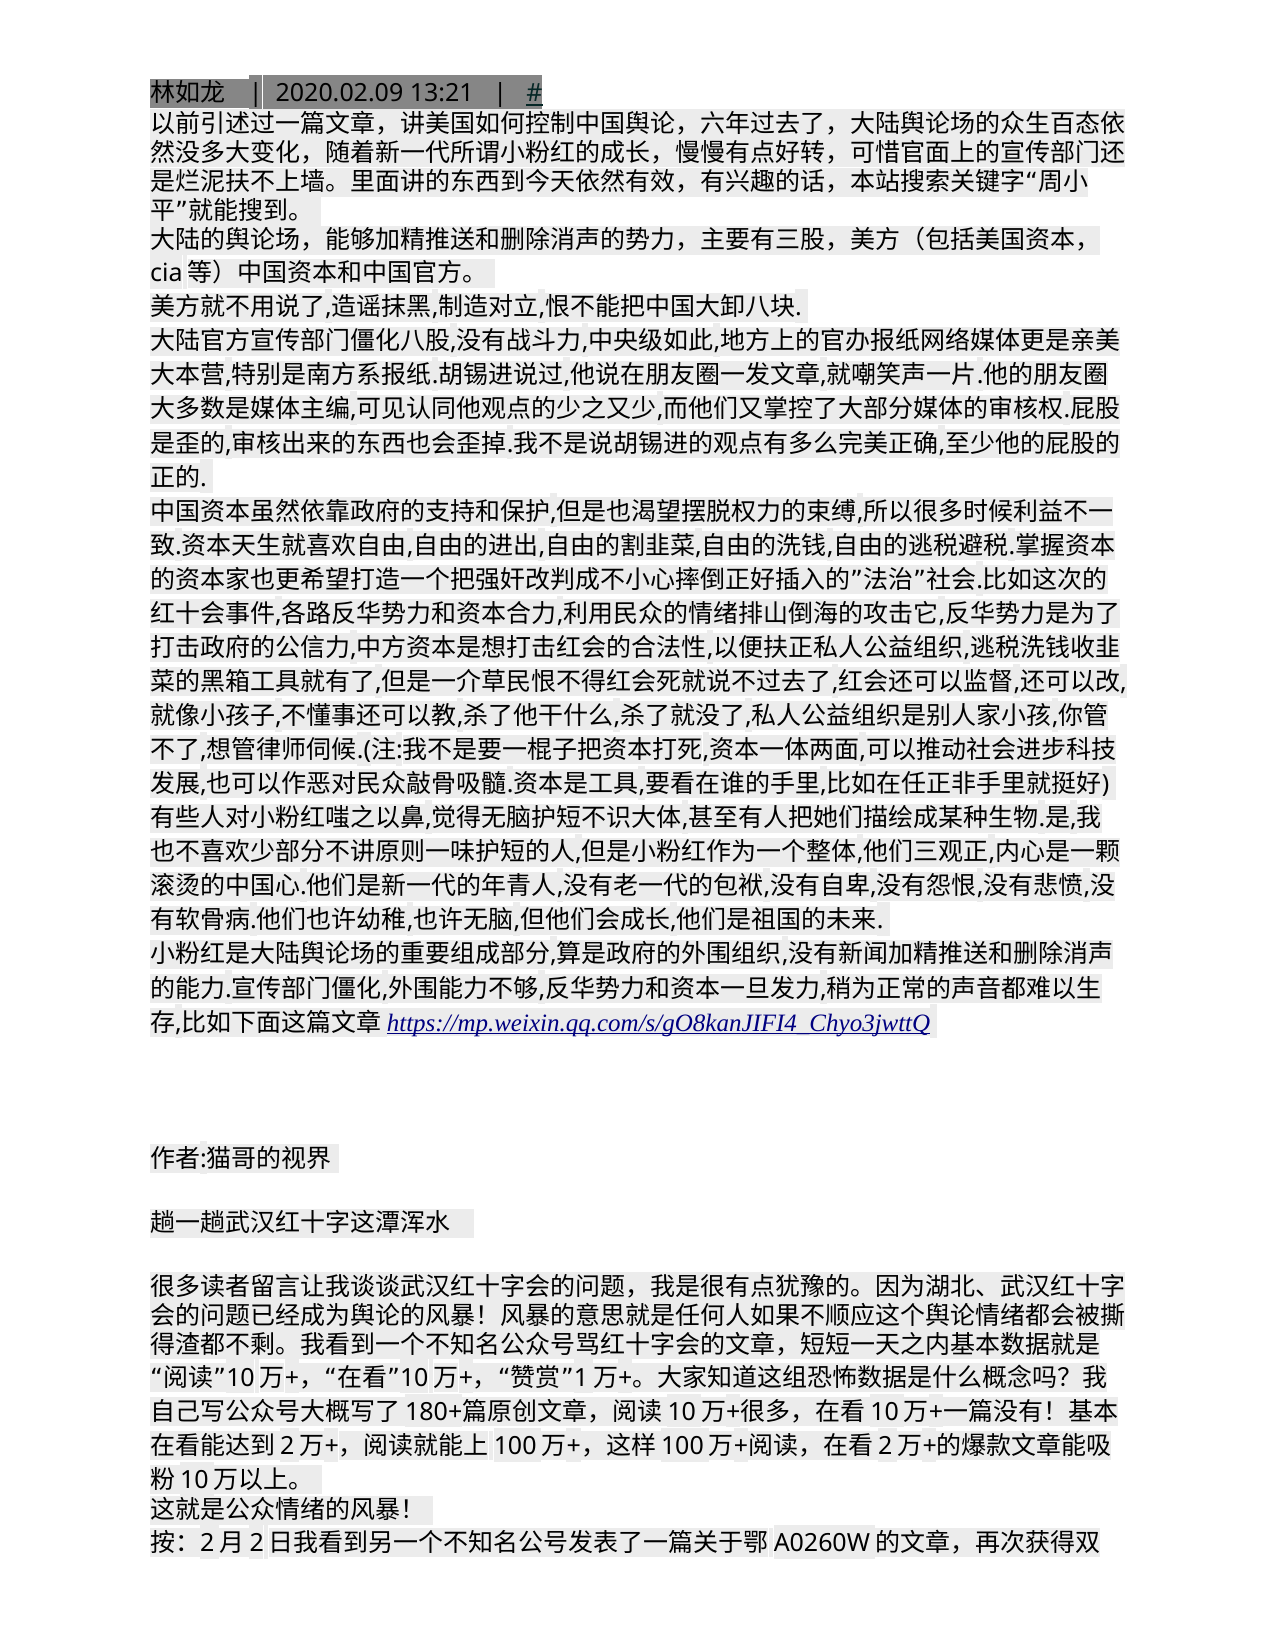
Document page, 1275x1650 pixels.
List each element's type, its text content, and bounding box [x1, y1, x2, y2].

text 以前引述过一篇文章，讲美国如何控制中国舆论，六年过去了，大陆舆论场的众生百态依然没多大变化，随着新一代所谓小粉红的成长，慢慢有点好转，可惜官面上的宣传部门还是烂泥扶不上墙。里面讲的东西到今天依然有效，有兴趣的话，本站搜索关键字“周小平”就能搜到。 大陆的舆论场，能够加精推送和删除消声的势力，主要有三股，美方（包括美国资本，cia等）中国资本和中国官方。 美方就不用说了,造谣抹黑,制造对立,恨不能把中国大卸八块. 大陆官方宣传部门僵化八股,没有战斗力,中央级如此,地方上的官办报纸网络媒体更是亲美大本营,特别是南方系报纸.胡锡进说过,他说在朋友圈一发文章,就嘲笑声一片.他的朋友圈大多数是媒体主编,可见认同他观点的少之又少,而他们又掌控了大部分媒体的审核权.屁股是歪的,审核出来的东西也会歪掉.我不是说胡锡进的观点有多么完美正确,至少他的屁股的正的. 中国资本虽然依靠政府的支持和保护,但是也渴望摆脱权力的束缚,所以很多时候利益不一致.资本天生就喜欢自由,自由的进出,自由的割韭菜,自由的洗钱,自由的逃税避税.掌握资本的资本家也更希望打造一个把强奸改判成不小心摔倒正好插入的”法治”社会.比如这次的红十会事件,各路反华势力和资本合力,利用民众的情绪排山倒海的攻击它,反华势力是为了打击政府的公信力,中方资本是想打击红会的合法性,以便扶正私人公益组织,逃税洗钱收韭菜的黑箱工具就有了,但是一介草民恨不得红会死就说不过去了,红会还可以监督,还可以改,就像小孩子,不懂事还可以教,杀了他干什么,杀了就没了,私人公益组织是别人家小孩,你管不了,想管律师伺候.(注:我不是要一棍子把资本打死,资本一体两面,可以推动社会进步科技发展,也可以作恶对民众敲骨吸髓.资本是工具,要看在谁的手里,比如在任正非手里就挺好) 有些人对小粉红嗤之以鼻,觉得无脑护短不识大体,甚至有人把她们描绘成某种生物.是,我也不喜欢少部分不讲原则一味护短的人,但是小粉红作为一个整体,他们三观正,内心是一颗滚烫的中国心.他们是新一代的年青人,没有老一代的包袱,没有自卑,没有怨恨,没有悲愤,没有软骨病.他们也许幼稚,也许无脑,但他们会成长,他们是祖国的未来. 小粉红是大陆舆论场的重要组成部分,算是政府的外围组织,没有新闻加精推送和删除消声的能力.宣传部门僵化,外围能力不够,反华势力和资本一旦发力,稍为正常的声音都难以生存,比如下面这篇文章https://mp.weixin.qq.com/s/gO8kanJIFI4_Chyo3jwttQ 作者:猫哥的视界 趟一趟武汉红十字这潭浑水 很多读者留言让我谈谈武汉红十字会的问题，我是很有点犹豫的。因为湖北、武汉红十字会的问题已经成为舆论的风暴！风暴的意思就是任何人如果不顺应这个舆论情绪都会被撕得渣都不剩。我看到一个不知名公众号骂红十字会的文章，短短一天之内基本数据就是“阅读”10万+，“在看”10万+，“赞赏”1万+。大家知道这组恐怖数据是什么概念吗？我自己写公众号大概写了180+篇原创文章，阅读10万+很多，在看10万+一篇没有！基本在看能达到2万+，阅读就能上100万+，这样100万+阅读，在看2万+的爆款文章能吸粉10万以上。 这就是公众情绪的风暴！ 按：2月2日我看到另一个不知名公号发表了一篇关于鄂A0260W的文章，再次获得双10万+！ 毫无疑问这个时候任何人试图给公众提供一点理性的声音是非常不理智的行为，那绝壁是要掉粉无数的—— 我在微博上转发一条红十字会辟谣的微博就蹭蹭掉粉，总共6万粉丝的微博一小时内掉了300多粉丝。 所以，我一直在犹豫是不是做这样费力不讨好的事情——话说骂骂红十字会多好啊，顺应大众的情绪，顺便捞一个双10万+的创新纪录。 但我还是决定给大家提供一点不同声音，虽然这样会掉粉无数，我也认了。 现在我就来趟一趟湖北红十字这潭浑水。 武汉封城之后，当地官方就宣布指定红十字会作为唯一接受社会捐赠物资与善款的机构。 为啥官方要这样做？ 2013年4月20日，四川雅安爆发7级地震。在一年之内全国一共有219家基金参与雅安地震募捐。 募捐善款第一名就是当时风头正盛的壹基金。全国一共捐款是16个亿，壹基金一家就拿走了4个亿，而四川红十字会却只募捐到3000万元善款，是壹基金的1/13。 为啥壹基金会如此成功？ 因为谣言，针对红十字会有意制造的各种谣言。 被判刑的“秦火火”就是制造谣言的著名推手，在雅安地震之后，曾经在2011年给红十字会造谣的“中华秦火火”摇身一变，成为“江南秦火火”，继续制造了大量红十字会的谣言。 这些谣言被几十个公知大V转发，形成巨大的影响力，把红十字会搞得声名狼藉，让壹基金成为最大的受益者。 那么，壹基金这个私立慈善基金会具体表现如何呢？ 国家法律对于慈善基金有个规定，就是募集的善款必须在第一年内使用不低于70%（详见《基金会管理条例》第二十九条：公募基金会每年用于公益事业支出，不得低于上一年总收入的70%）。 壹基金虽然成立之初不属于公募基金，但是它还是在自己的公司章程第52条中作了同样的规定：壹基金每年用于公益事业支出，不得低于上一年度总收入的70%。 但是，公司章程规定是一回事，实际怎么做则是另外一回事——2014年壹基金审计报告上列出这个基金在一年内仅向灾区拨付了4000万元，占募集善款总数的9%。 而当时灰头土脸的四川红十字会总共募集到善款只有3000多万元，在一年之内向灾区拨付善款超过80%。 从此，壹基金一直深陷财务与善款丑闻中。 武汉封城之后正处于舆论的风口浪尖，毫无疑问，当地官员不希望未来也爆出什么捐赠物资与善款的丑闻。 所以，就指定有官方背景的红十字会作为唯一接受社会捐赠物资与善款的机构。 这样的决策四平八稳，将社会所有的捐赠物资与善款都归口到红十字会一家来管理，显然更让当地官员放心。 但是怕什么就来什么，归口给红十字会固然让官方放心，但是却忽略了一个重要的问题—— 红十字会有这个管理善款与物资的能力吗？ 2 收发物资难不难？ 这个问题我是这样理解的：平时不难，现在很难——我甚至认为已经远远超出了红十字会能力的上限。 为什么？ 可能很多人觉得接受物资并且分发出去很容易。是的，看起来都很容易——容易是因为数量与规模不够大。 当数量、品类、规模超过一定规模之后，这个接受并且分发物资就叫“大型库存管理”，这玩意不是一般组织或者个人能玩下来的。 按：大家可以参考本次发布的第三条《这是一份详细的医疗物资捐赠流程图》。 物资合规确认、物资采集、物资调配分发、物流运输与通关就涉及无数道工作内容，不是普通人想的捐款邮寄那么简单！ 湖北、武汉红十字会这样的机构，作为一个清水衙门，其实就类似一个行政系统富余人员的养老场所，稍微有点事业心的人员，大概都不愿去这样的机构。 加上平时工作都比较清闲，所以这个机构人员编制不会高，湖北红十字会、武汉红十字会编制人员加起来也就是几十个人。 加上大部分人员年龄偏大，很多人可能连常见的办公软件都不太熟练，什么OA系统，智能化管理与这样的机构基本无缘。 本来这样的机构平时做做慈善，接受一点社会捐赠还问题不大，偏偏遇到武汉肺炎事件，红十字会面对的是突然涌来的海量的物资！ 现在湖北、武汉红十字会面临的已经不是一个简单的善款发放、少量物资管理与分发的问题，而是相当于要扮演一个战时后勤管理部门的角色。 这下麻烦就大了。 因为海量的物资接收与分发本身就是一个技术含量很高的活。 以武汉红十字会为例，它们要接收的物资品类多——包括口罩、护目镜、防护服、消毒液、各种医疗设备等等几十种品类，每一大品类还包括很多细分类别。 口罩就包括医用与家用的，这个医用于家用的还包括不同的生产日期，还有运输可能造成的破损与污染，中间还可能夹杂着其它的玩意（媒体报道民众捐赠的物资还有化妆棉混在口罩里）。 这些物资要筛选与分拣（光是分拣就工作量很大，大部分民众捐赠的物资都不符合医院要求），要分门别类登记造册入库。 我估计红十字会那票人很可能都不会熟练使用电脑系统，很多还是做手工帐，那不得做得累死。 然后是物资分发。 按道理，各个医院应该梳理好内部的物资需求，然后通过网络上传给红十字会进行调度分发。 但是红十字会没有供应链的运输能力（两级红十字会只有几台车），然后库存又是一堆手工帐，所以最后变成几十个医院派出人员去红十字会领物资。 这个领物资也要甄别——万一被人冒领了，物资流到社会上被人盗卖，红十字会又是一大坨污点。 所以，领物资也变得乱哄哄的，连原始的介绍信也用上了，大家可以想象效率有多低。 最后就是红十字会仓库里物资堆积如山，一线医院却频频物资告急。 这个锅红十字会不背也得背！说白了，红十字会这样的机构不具备大规模物资收集与分发的能力。 具备这种能力的企业全中国扳起指头也数不出几家，我估计可能只有阿里、京东以及专业做物流的大型企业等有这个能力。 这些能力都是企业真金白银砸出来的，绝对不是红十字会这样的机构能具备的。 虽然红十字会在第一时间征集了大量志愿者——我看媒体报道，光是武汉红十字会就有几十个志愿者在协助。 但是这种系统的库存管理绝不是堆人员数量可以解决的！ 按：读者有没有做这块工作的，留言来一波专业描述，我给你们上墙。 另外，我看见现在网上舆论对韩红基金会非常推崇，我查阅了一下截止到1月31日的数据，韩红基金会接受的善款约为1.5亿，当日发放的物资只有2000套防护服，200套心电监测设备。 这点物资分发的数量与当地红十字会面对的物资相比显然不是一个数量级的。 到了2月1日韩红基金会也关闭了接受善款的通道，因为数额太大的善款已经超过了这个机构的处理能力。 在网上的传言中，这个武汉红十字会背景深厚，能量惊人。 事实真是如此吗？ 其实，一个机构在体制内是啥地位看看它的财报就一清二楚。 传言可以骗人，财报不会，真相就藏在财报的细节之中。 2018年武汉红十字会总收入972.74万，总支出也是972万——全部来源于财政拨款。 嗯，也就是说，这个机构在社会上募集善款的能力为0——这说明什么？ 说明武汉红十字会在体制内混得很差啊！但凡有点背景，随便找个实权领导打个招呼，武汉这么大，还怕找不到几个企业拉点赞助？ 但是武汉红十字会连这个能力也没有。 我们继续往下看。 2018年武汉红十字会工资福利开支为279.34万元——网上根据这个数字然后除以编制13个人员得出人均工资福利二十几万的结论。 这是根本不懂常识的胡扯。 因为编制是正式工，任何一个事业单位都有大量正式编制以外的合同工（就是传说中的临时工），所以，武汉红十字会人均工资福利收入应该远远低于二十几万这个数字。 我想说的不是讨论这个人均工资福利收入，而是另外一个更要命的东西。 国家《基金管理条例》第二十九条第二款明确规定，基金工作人员工资福利和行政办公支出不得超过当年总支出的10%。 而武汉红十字会光是工资福利支出在年支出占比已经达到33%！ 这都已经违法了好不好？ 按：韩红基金会这个人员与行政开支在总支出占比是7.91%，中国红十字会这个占比是2.9%。 有官方背景的地方红十字会基本财务支出都违法了是不是很尴尬？ 为啥出现这样的情况？ 因为这个武汉红十字会没有募集善款能力，所有开销都依赖财政拨款。 很显然，武汉财政并不很待见这个红十字会，拨款也是只给了必须的人员行政开支，以及基本的慈善支出，在此之外多一分钱也不肯多给，至于红十字会是不是违法了——财政根本不管！ 如果武汉红十字会真有网上传言那种能量惊人的本事，它或者可以向财政多要一点钱，或者依托体制内的背景向社会募捐，或者裁撤一些没用的人—— 让自己的人员工资福利支出控制在10%以下——至少让自己不违法吧，但是武汉红十字会这些能力都没有，它在体制内是啥地位？ 请记住一个真理，嘴上说啥都有可能是假的，能弄来钱才是真的！ 说句刻薄一点的话，对于机构而言，没钱与没本事基本是划等号的。 本来武汉红十字会就一直在体制内窝窝囊囊混日子，但是突如其来的一场疫情将它推到了风口浪尖。 毫不意外地表现低劣——做事的能力一塌糊涂，地方上的官僚主义作风倒是学了个十足。 不仅接受海量的物资发不出去，还陆续爆出扣押协和医院物资事件、阻挡央视采访事件、鄂A0260W事件等等无数槽点…… 在我看来，武汉红十字会的表现完美诠释了中国的一句老话—— 德不配位，必有灾殃！ 按：这是我前天写的文章，没想到在今天文章发布前湖北红十字会三名领导就被问责了。 嗯，这是对德不配位，必有灾殃最好的注解。 另一方面我们也看到，在突发公共安全事件处理中，湖北以及武汉官方处理问题的方式还是体制内传统的条条块块的模式，习惯性的将相应的工作交付给体制内的“条条”部门来负责。 结果被武汉红十字会捅出一个大窟窿，成为舆论抨击的焦点，最后不得不委托第三方接管了红十字会的大部分职能。 从这个层面来看，湖北武汉红十字会暴露的一系列问题不是坏事，它其实给全国地方政府都敲响了警钟，要提高我们行政系统的治理能力应对未来的挑战，就必须提出新的思路。 4 红十字会的问题怎么解决？ 方案一，加强红十字会的建设，给红十字会投入更多的资源，让未来红十字会具备这种大规模物资调动分发的能力。 这个很难，而且性价比很低。 因为红十字会现在面临的问题不是社会的常态，红十字会相当于在准战争状态被推到一个后勤管理的角色，让这样的机构具备这样战时的后勤管理能力要投入多少资源？调动多少人力？ 而且社会终究会回归常态的，像这种肺炎疫情的状况未来十几年未必能撞上一次，所以，即使不顾一切把红十字会建设成为顺丰这样的机构，可能很长一段时间根本无用。 那前期大量的投资是不是就浪费了？ 所以解决红十字会的问题要站在更高的层面来思考。 十八大以后管理层提出要要推进国家治理体系与能力的现代化，去年就这个问题还专门发了一个重量级的文件。 来源：新华网 要全面提高我们政府的治理能力，有些体制内的管理模式就要做出重大改变。 管理体系的改革有两个方向，一个是做加法，一个是做减法。 一般组织机构的惯性是做加法，但是这个方向只能让系统效率越来越低，治理能力越来越差。 举一个例子。 几年前我去考察某个企业，这是一个以地产为主的企业集团公司，进入这个企业办公室第一眼就看到这个企业的组织架构，它包括以下一些公司： 房地产开发公司、建筑公司、监理公司、设计公司、装饰公司、建材公司。 当时我就哑然失笑。明摆着这个企业的思路就是要将整个房地产开发产业链所有环节的利润全吃掉。 这就是典型的做加法的思路，但是一定效率低下，因为所有的环节都自己来做，一定比社会平均水平更低。 我们政府机构过去也是如此，条条块块重重叠叠，遇到新问题就再搞一堆新的机构（大都以某某办公室的名义）。 结果机构越来越多，效率越来越低。 我觉得未来要提高政府的治理能力，大方向应该是做减法的思路。 遇到新的问题不是去增加机构设置或者加强机构建设，而是直接去购买社会服务。 比如现在一些大型城市环卫工作就逐渐按照购买社会服务的思路来解决，政府财政没有增加预算，效果比政府环卫部门自己干还好得多。 对于红十字会也是如此，特殊时期这种供应链管理就可以通过委托第三方机构来解决。 2月2日，国内规模最大的医药流通企业九州通接管了武汉红十字会库存管理工作。专业机构出手就是不凡，红十字会整得焦头烂额的库存等级与管理，九州通迅速梳理得清清楚楚。据九州通负责人介绍，紧急医疗物资，九州通2小时就能实现物资的入库和分发。 思路一变效果立马不一样，做减法的思路明显比做加法的办法要好。 那么，红十字会这样的机构是否就没有保留的必要了呢？ 不！ 一定要留着红十字会这样的机构！ 为什么？ 因为留着红十字会这样的机构占着慈善领域的坑有重大意义。 5 红十字会有啥用 现在红十字会处于舆论的风口浪尖，各种愤怒的声讨都是奔着红十字会去的。本来我开始觉得骂一骂红十字会也不错，有利于这个机构未来改进工作作风。 但是从2月1日下午开始网络的舆论变了味，对红十字会的批评变成各种带节奏的攻击——就是想把湖北与武汉红十字会干翻，进而把全国红十字会等公立慈善机构统统干掉。 那么，大家是否知道干掉红十字会有什么后果？ 嗯，大家猜一猜谁最痛恨红十字会这类的官方慈善机构——恨不得除之而后快？ 是普通老百姓吗？ 不是！ 普通人只是被利用的棋子。 干掉官方慈善机构对于普通老百姓半点好处也没有！ 是资本，准确的说最痛恨红十字会这类官方慈善机构的是私立资本！ 为什么？ 这就是我要蹚一蹚湖北红十字这谭浑水的重要原因。 给大家介绍一下在资本主义社会私立资本一个成熟的“慈善”套路。 首先我们来看一则去年的新闻： 这类新闻确实很博眼球，国外的富豪看上去好像都很高风亮节，个人去世，大部分遗产都捐献给慈善基金，儿孙们却得不到父辈的遗产。 那么，真相真是这样吗？ 事实的真相恰恰相反。 首先我们来看这则新闻里一些不引人注目的细节 看到没有，去世的酒店大亨希尔顿巴伦把自己的遗产是捐献给一家“公益”信托机构，最终受益者是希尔顿基金。 这是啥意思？ 这就是富豪深谋远虑的算计，是国外资本玩得熟溜的套路。 首先，把遗产“捐献”给“公益慈善”信托机构（基金）可以避税。像希尔顿这种几十亿美元的遗产如果直接传给子女，遗产税至少40%起！小一半遗产就没有了。 其次，国外特别是资本主义国家，私人成立一个公益慈善信托基金非常方便，理论上讲，资金进入这个公益信托机构后，这笔钱就属于社会而不是个人私有资产。 但是，这只是理论上！ 以美国为例，按照法律规定，公益基金或者慈善基金必须把不低于基金总额的5%用于公益与慈善事业—— 看到没有？只要用5%的基金总额去做公益与慈善就能满足慈善要求！剩下95%你可以投资任何项目！ 按：中国法律规定的是，私立的私募慈善基金每年公益支出不得低于上一年度总收入的8%。这个规定比国外高，但是也远远低于公募基金的标准。 另外多说一句，公募与私募的区别就是募集资金的方式，公募可以公开募集，门槛很低，私募只能私下募集，门款比较高，一般是100万起步。 网上很多人把私募基金理解为自己与朋友的钱，这是常识性的错误。私募基金虽然不能公开募集，但是募集的资金绝大部分都不是“自己与朋友的钱”。 那么，95%的基金投资收益归谁所有呢？富豪们还会成立一个家族基金，指定这个公益信托机构的绝大部分收益归家族基金所有。 比如我们这位希尔顿同学就是如此。 这就是境外富豪们死后玩的把遗产捐献给“慈善”基金的套路！ 遗产捐献给“公益”机构，首先就可以逃一大笔遗产税，然后层层设套，这些“公益”机构的投资收益绝大部分还是子孙享用（富豪们成立的“公益”信托基金，实际运营者多半是自己的亲戚）。 最妙的是，子孙只能享用这笔遗产的投资收益，而无法直接动用遗产，这可以防止子孙接受大笔遗产后大肆挥霍，迅速败光家产。 在完全掌握基金运营管理权的情况下，真要把基金的钱变成个人的私产其实也不难。 美国希拉里基金就有一次经典操作——对！就是那个总是站在道德制高点频频指责中国“人权”的克林顿希拉里成立的基金。 希拉里的女婿搞了一个公司，公司做了一堆谁也看不懂的项目。 看不懂也没关系，关键是可以估值10亿美元。然后还真有人买单，先是A公司拿了10亿美元收购了这家公司，不久，B公司再花10亿美元从A公司手里买下这个公司。 再过了一段时间，希拉里基金用10亿美元从B公司手里接下这笔资产。你看看，转了一大圈，基金的钱就进入了私人的口袋。 以上都是国外富豪们玩熟的的套路，偏偏有一帮脑残媒体还在为富豪们逃税、洗钱行为歌功颂德。 比如，香港大富豪许世勋去世也是这样的套路，把470亿遗产捐献给“公益”信托机构，信托机构的最终受益人还是许氏家族基金，但是媒体报道还是这样的标题： 我记得当时还有记者幸灾乐祸写道，大美人李嘉欣拼了老命嫁入豪门，最后一毛钱都没捞到—— 我看了这些报道就觉得好笑。这些大资本的套路又岂是这些每月拿几千元的小记者能看懂的了？ 但是，这些最大程度保护家族财富，规避政府税收的套路在社会主义中国是玩不了的。 前些年，某名人据说要在大陆搞一个慈善基金，后来发现大陆对这块卡得特别死。 然后就通过媒体吐槽，诟病我们政府通过官办慈善机构垄断慈善运营，导致一大批富豪无法开展“慈善”事业。 现在大家明白为啥政府要严控民间自办慈善基金的原因了吗？ 现在大家明白为什么在中国一定要留着红十字会这样的机构占着慈善领域的坑的吗？ 这是要堵住一个绝大的逃税、洗钱的黑洞！ 慈善那点善款不过是毛毛雨，洗钱逃税才是大蛋糕！ 官办慈善问题再多，槽点再多也比民办慈善好！ 至少官办慈善机构不会去帮助私人资本逃税、洗钱！ 至少大众觉得“烂到根子”的官方慈善机构包括红十字会一直在严格执行国家法律规定的“每年公益支出要超过上一年总收入的70%”。 而全国私立慈善基金绝大多数都是私募基金！它们只需要满足公益支出高于上一年度总收入的8%就不违法！包括最近风头正盛的韩红慈善基金会！ 所以黑公立慈善机构，吹捧私立慈善机构就如同说60公斤的拳击运动员能打赢120公斤拳击运动员那么荒谬！ 它们基本标准就不是一个数量级好不好？ 按：根据韩红慈善基金官网公布的审计报告，2017年该基金会收入大致是2324万，2018年该基金慈善公益支出1438万，公益支出占上一年总收入的61.8%。 嗯，韩红基金是2019年拿到的公募牌照，在此之前能达到61.8%已经算是私募慈善基金中出类拔萃的了。 根据中国红十字会官网的审计报告，2017年中国红十字会收入是6694万，2018年公益支出是4732万，公益支出占上一年总收入的70.7%。客观的评价，韩红慈善基金在私立慈善基金中已经算是做得拔尖的，很多大名鼎鼎的私立慈善基金更加不堪，这里就懒得点名了。 嘴上说漂亮话容易，真金白银拿出来才是硬道理！ 红十字会这样的官办慈善机构确实槽点很多，包括武汉与湖北红十字会在这次疫情中暴露出的官僚主义作风、效率低下等等各种各样的问题。 但是，我还是那句话，官办慈善机构问题再多，也要比私立慈善机构靠谱得多！ 请记住，有些领域一定要国营、官方机构垄断才是对老百姓最大的负责！ 包括水电气通讯等等基础民生产业，包括慈善这个风口浪尖的领域。 这就是我的观点。 写这篇文章就是希望我的读者与粉丝在舆论情绪的狂欢中能听一点理智的声音。 即使这样的声音会掉粉无数，我也认了。 我觉得坚持理性绝不盲从，并且坚持给我的读者输出有价值的内容才能对得起大家的订阅，才是这个号未来长久的生存之道。 [150, 109, 1125, 1559]
text 林如龙 | 2020.02.09 13:21 | # [150, 75, 1125, 109]
